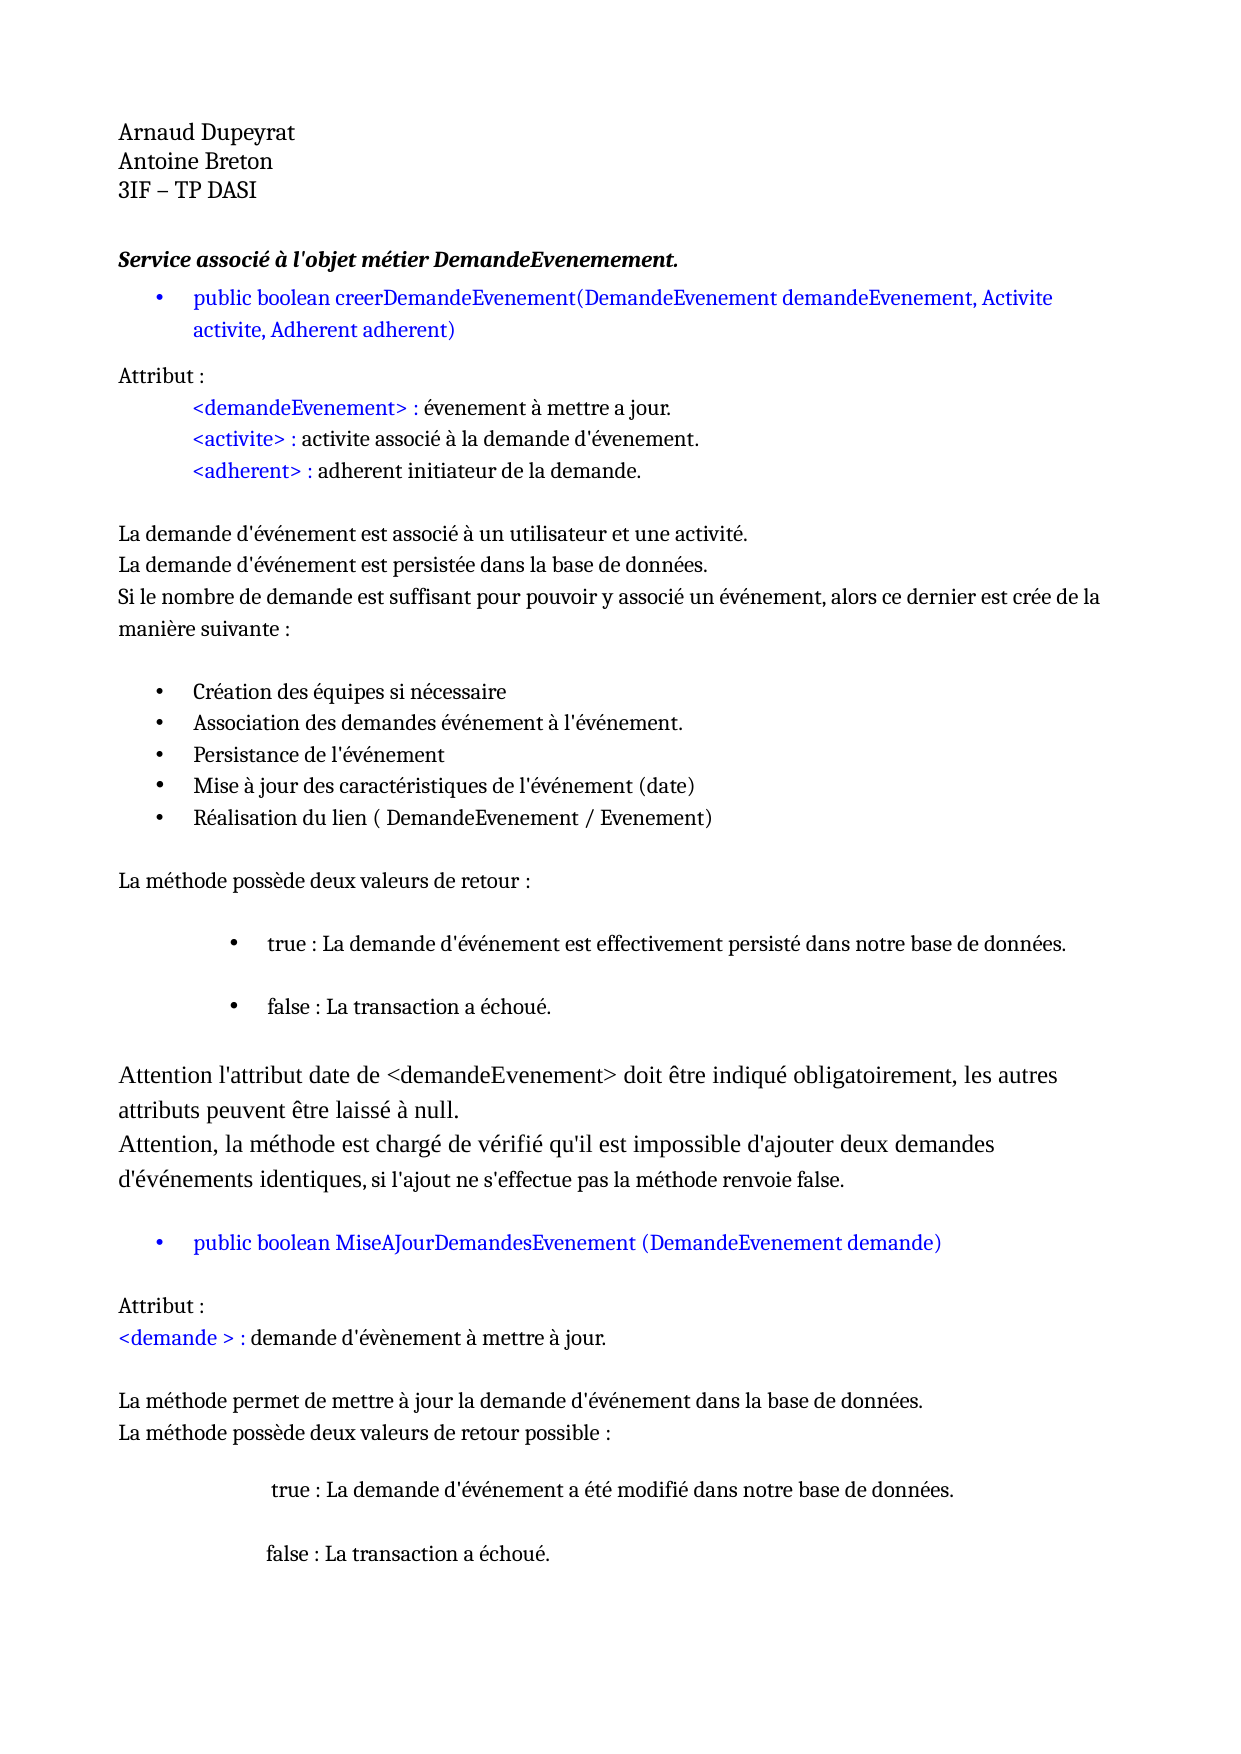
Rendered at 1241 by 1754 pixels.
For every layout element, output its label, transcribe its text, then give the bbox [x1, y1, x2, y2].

list Persistance de l'événement [156, 742, 1122, 768]
list Réalisation du lien ( DemandeEvenement / Evenement) [156, 805, 1122, 831]
text <adherent> : adherent initiateur de la demande. [118, 458, 1122, 484]
text La méthode permet de mettre à jour la demande d'événement dans la base de données. [118, 1388, 1122, 1414]
text La demande d'événement est associé à un utilisateur et une activité. [118, 521, 1122, 547]
text La méthode possède deux valeurs de retour : [118, 868, 1122, 894]
text Si le nombre de demande est suffisant pour pouvoir y associé un événement, alors ce dernier est crée de la manière suivante : [118, 584, 1122, 642]
text La méthode possède deux valeurs de retour possible : [118, 1419, 1122, 1446]
list public boolean MiseAJourDemandesEvenement (DemandeEvenement demande) [156, 1230, 1122, 1256]
list Association des demandes événement à l'événement. [156, 710, 1122, 736]
subtitle Service associé à l'objet métier DemandeEvenemement. [118, 246, 1122, 273]
text La demande d'événement est persistée dans la base de données. [118, 552, 1122, 579]
text <activite> : activite associé à la demande d'évenement. [118, 426, 1122, 452]
text Attention, la méthode est chargé de vérifié qu'il est impossible d'ajouter deux demandes d'événements identiques, si l'ajout ne s'effectue pas la méthode renvoie false. [118, 1129, 1122, 1193]
text Attribut : [118, 363, 1122, 389]
list Création des équipes si nécessaire [156, 678, 1122, 705]
list true : La demande d'événement est effectivement persisté dans notre base de données. [229, 931, 1122, 957]
text true : La demande d'événement a été modifié dans notre base de données. [118, 1477, 1122, 1504]
text <demandeEvenement> : évenement à mettre a jour. [118, 394, 1122, 421]
text false : La transaction a échoué. [118, 1540, 1122, 1567]
text Attribut : [118, 1293, 1122, 1319]
text <demande > : demande d'évènement à mettre à jour. [118, 1325, 1122, 1351]
list public boolean creerDemandeEvenement(DemandeEvenement demandeEvenement, Activite activite, Adherent adherent) [156, 285, 1122, 343]
list false : La transaction a échoué. [229, 994, 1122, 1021]
list Mise à jour des caractéristiques de l'événement (date) [156, 773, 1122, 799]
text Attention l'attribut date de <demandeEvenement> doit être indiqué obligatoirement, les autres attributs peuvent être laissé à null. [118, 1060, 1122, 1123]
